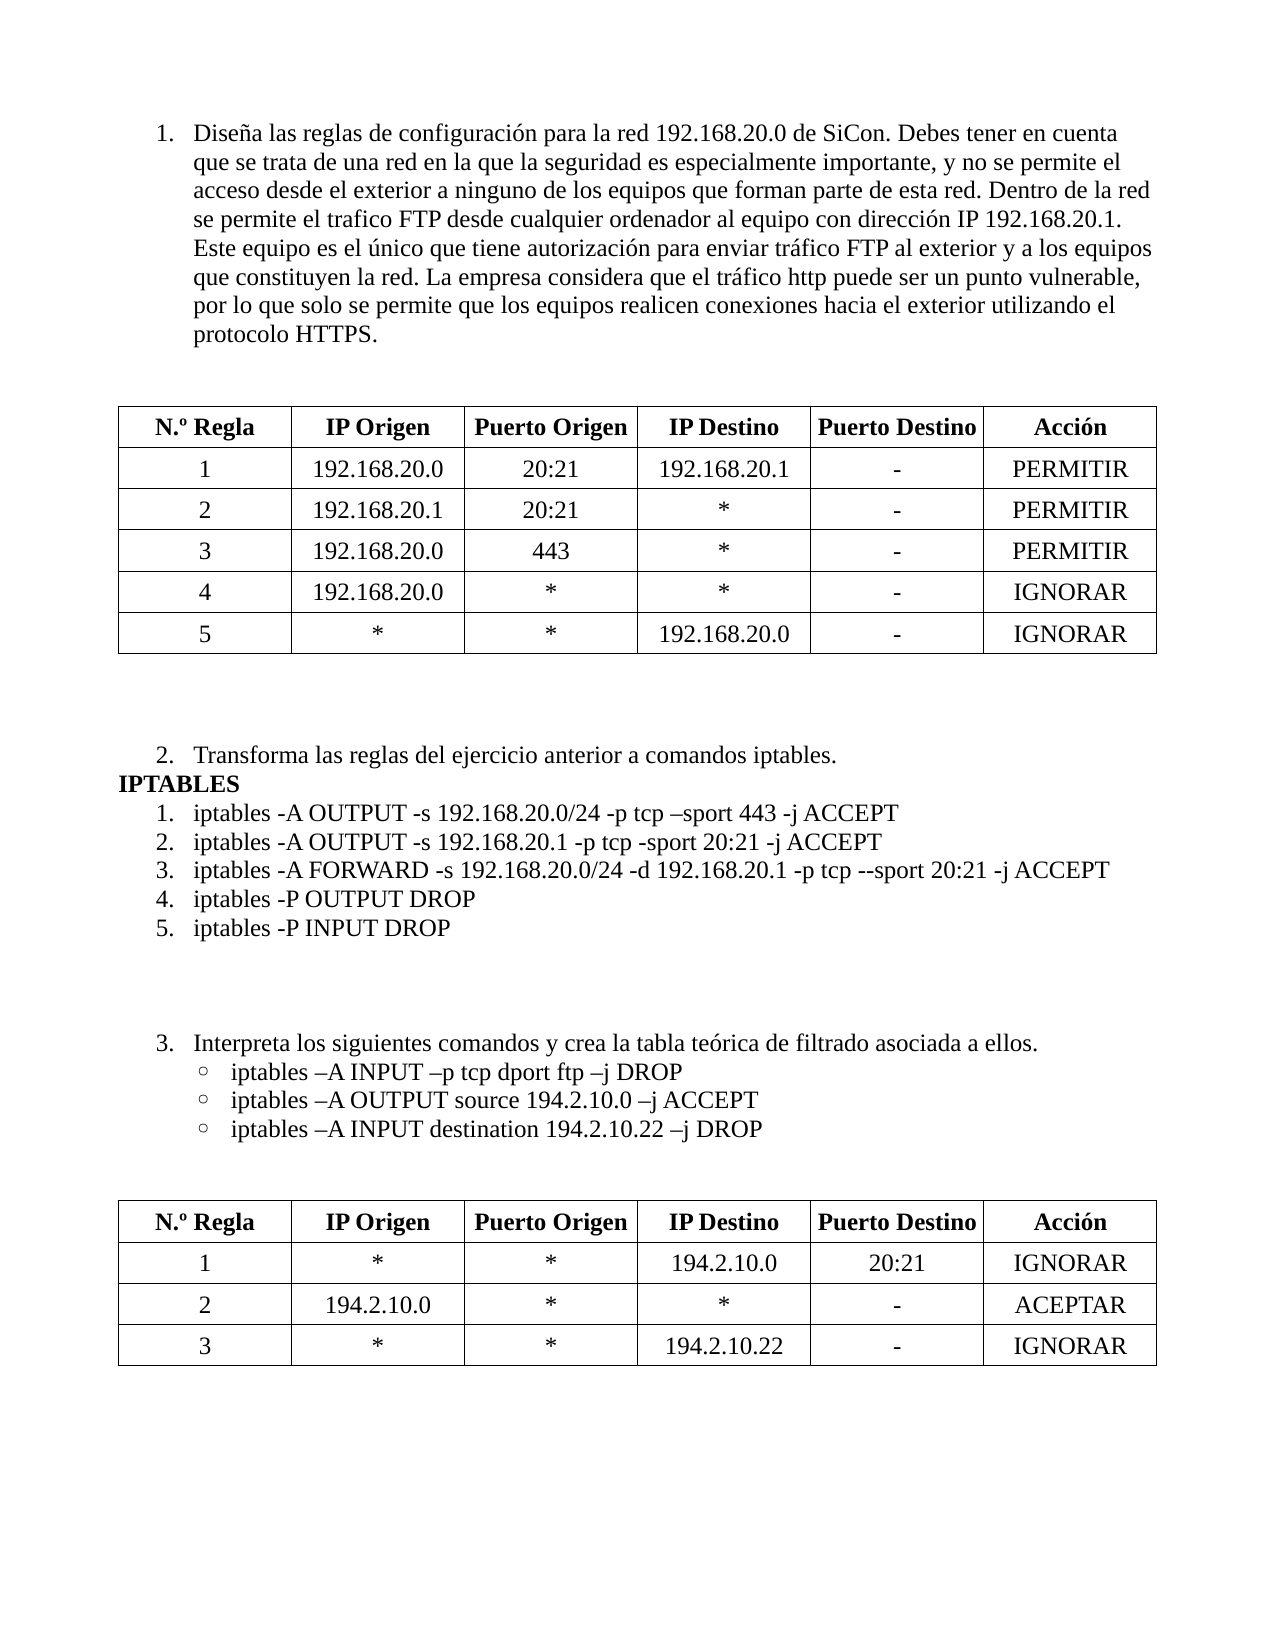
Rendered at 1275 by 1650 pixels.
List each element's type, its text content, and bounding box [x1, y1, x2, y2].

list iptables -P INPUT DROP [156, 913, 1157, 942]
table_cell 20:21 [811, 1243, 983, 1283]
list iptables -A OUTPUT -s 192.168.20.0/24 -p tcp –sport 443 -j ACCEPT [156, 798, 1157, 827]
table_cell * [638, 489, 810, 529]
table_cell * [465, 572, 637, 612]
table_cell 192.168.20.1 [638, 448, 810, 488]
table_cell - [811, 489, 983, 529]
table_header N.º Regla [119, 407, 291, 447]
table_cell IGNORAR [984, 1325, 1156, 1365]
table_cell * [465, 1243, 637, 1283]
table_cell - [811, 1325, 983, 1365]
table_cell 4 [119, 572, 291, 612]
table_cell 192.168.20.0 [292, 530, 464, 571]
table_cell 194.2.10.22 [638, 1325, 810, 1365]
table_cell 2 [119, 1284, 291, 1324]
table_cell 194.2.10.0 [292, 1284, 464, 1324]
table_cell PERMITIR [984, 448, 1156, 488]
table_header Puerto Destino [811, 407, 983, 447]
table_header IP Origen [292, 407, 464, 447]
table_cell * [465, 1325, 637, 1365]
table_cell IGNORAR [984, 572, 1156, 612]
table_cell 194.2.10.0 [638, 1243, 810, 1283]
table_cell IGNORAR [984, 613, 1156, 653]
table_cell ACEPTAR [984, 1284, 1156, 1324]
table_cell * [638, 1284, 810, 1324]
list iptables -A OUTPUT -s 192.168.20.1 -p tcp -sport 20:21 -j ACCEPT [156, 827, 1157, 855]
table_cell 1 [119, 1243, 291, 1283]
list iptables –A INPUT –p tcp dport ftp –j DROP [193, 1057, 1157, 1085]
table_cell * [465, 613, 637, 653]
table_header N.º Regla [119, 1201, 291, 1242]
table_cell 20:21 [465, 489, 637, 529]
table_cell * [638, 572, 810, 612]
table_header Puerto Origen [465, 1201, 637, 1242]
table_cell 192.168.20.0 [292, 572, 464, 612]
table_header Puerto Destino [811, 1201, 983, 1242]
table_header Acción [984, 1201, 1156, 1242]
table_cell * [292, 1325, 464, 1365]
table_cell IGNORAR [984, 1243, 1156, 1283]
table_cell - [811, 448, 983, 488]
table_cell - [811, 613, 983, 653]
table_cell 5 [119, 613, 291, 653]
table_cell 192.168.20.0 [292, 448, 464, 488]
table_header IP Destino [638, 407, 810, 447]
table_cell * [465, 1284, 637, 1324]
table_cell 3 [119, 530, 291, 571]
table_cell 192.168.20.1 [292, 489, 464, 529]
list iptables –A INPUT destination 194.2.10.22 –j DROP [193, 1114, 1157, 1143]
table_header Puerto Origen [465, 407, 637, 447]
list Transforma las reglas del ejercicio anterior a comandos iptables. [156, 740, 1157, 769]
table_header IP Destino [638, 1201, 810, 1242]
table_cell 2 [119, 489, 291, 529]
table_header Acción [984, 407, 1156, 447]
table_cell - [811, 1284, 983, 1324]
table_cell 20:21 [465, 448, 637, 488]
table_cell PERMITIR [984, 530, 1156, 571]
table_cell 443 [465, 530, 637, 571]
list Diseña las reglas de configuración para la red 192.168.20.0 de SiCon. Debes tener en cuenta que se trata de una red en la que la seguridad es especialmente importante, y no se permite el acceso desde el exterior a ninguno de los equipos que forman parte de esta red. Dentro de la red se permite el trafico FTP desde cualquier ordenador al equipo con dirección IP 192.168.20.1. Este equipo es el único que tiene autorización para enviar tráfico FTP al exterior y a los equipos que constituyen la red. La empresa considera que el tráfico http puede ser un punto vulnerable, por lo que solo se permite que los equipos realicen conexiones hacia el exterior utilizando el protocolo HTTPS. [156, 118, 1157, 348]
table_cell * [638, 530, 810, 571]
list iptables –A OUTPUT source 194.2.10.0 –j ACCEPT [193, 1085, 1157, 1114]
table_cell * [292, 613, 464, 653]
table_cell 3 [119, 1325, 291, 1365]
text IPTABLES [118, 769, 1157, 798]
table_cell - [811, 572, 983, 612]
table_cell - [811, 530, 983, 571]
list Interpreta los siguientes comandos y crea la tabla teórica de filtrado asociada a ellos. [156, 1028, 1157, 1057]
table_header IP Origen [292, 1201, 464, 1242]
table_cell PERMITIR [984, 489, 1156, 529]
table_cell * [292, 1243, 464, 1283]
list iptables -P OUTPUT DROP [156, 884, 1157, 913]
list iptables -A FORWARD -s 192.168.20.0/24 -d 192.168.20.1 -p tcp --sport 20:21 -j ACCEPT [156, 855, 1157, 884]
table_cell 192.168.20.0 [638, 613, 810, 653]
table_cell 1 [119, 448, 291, 488]
